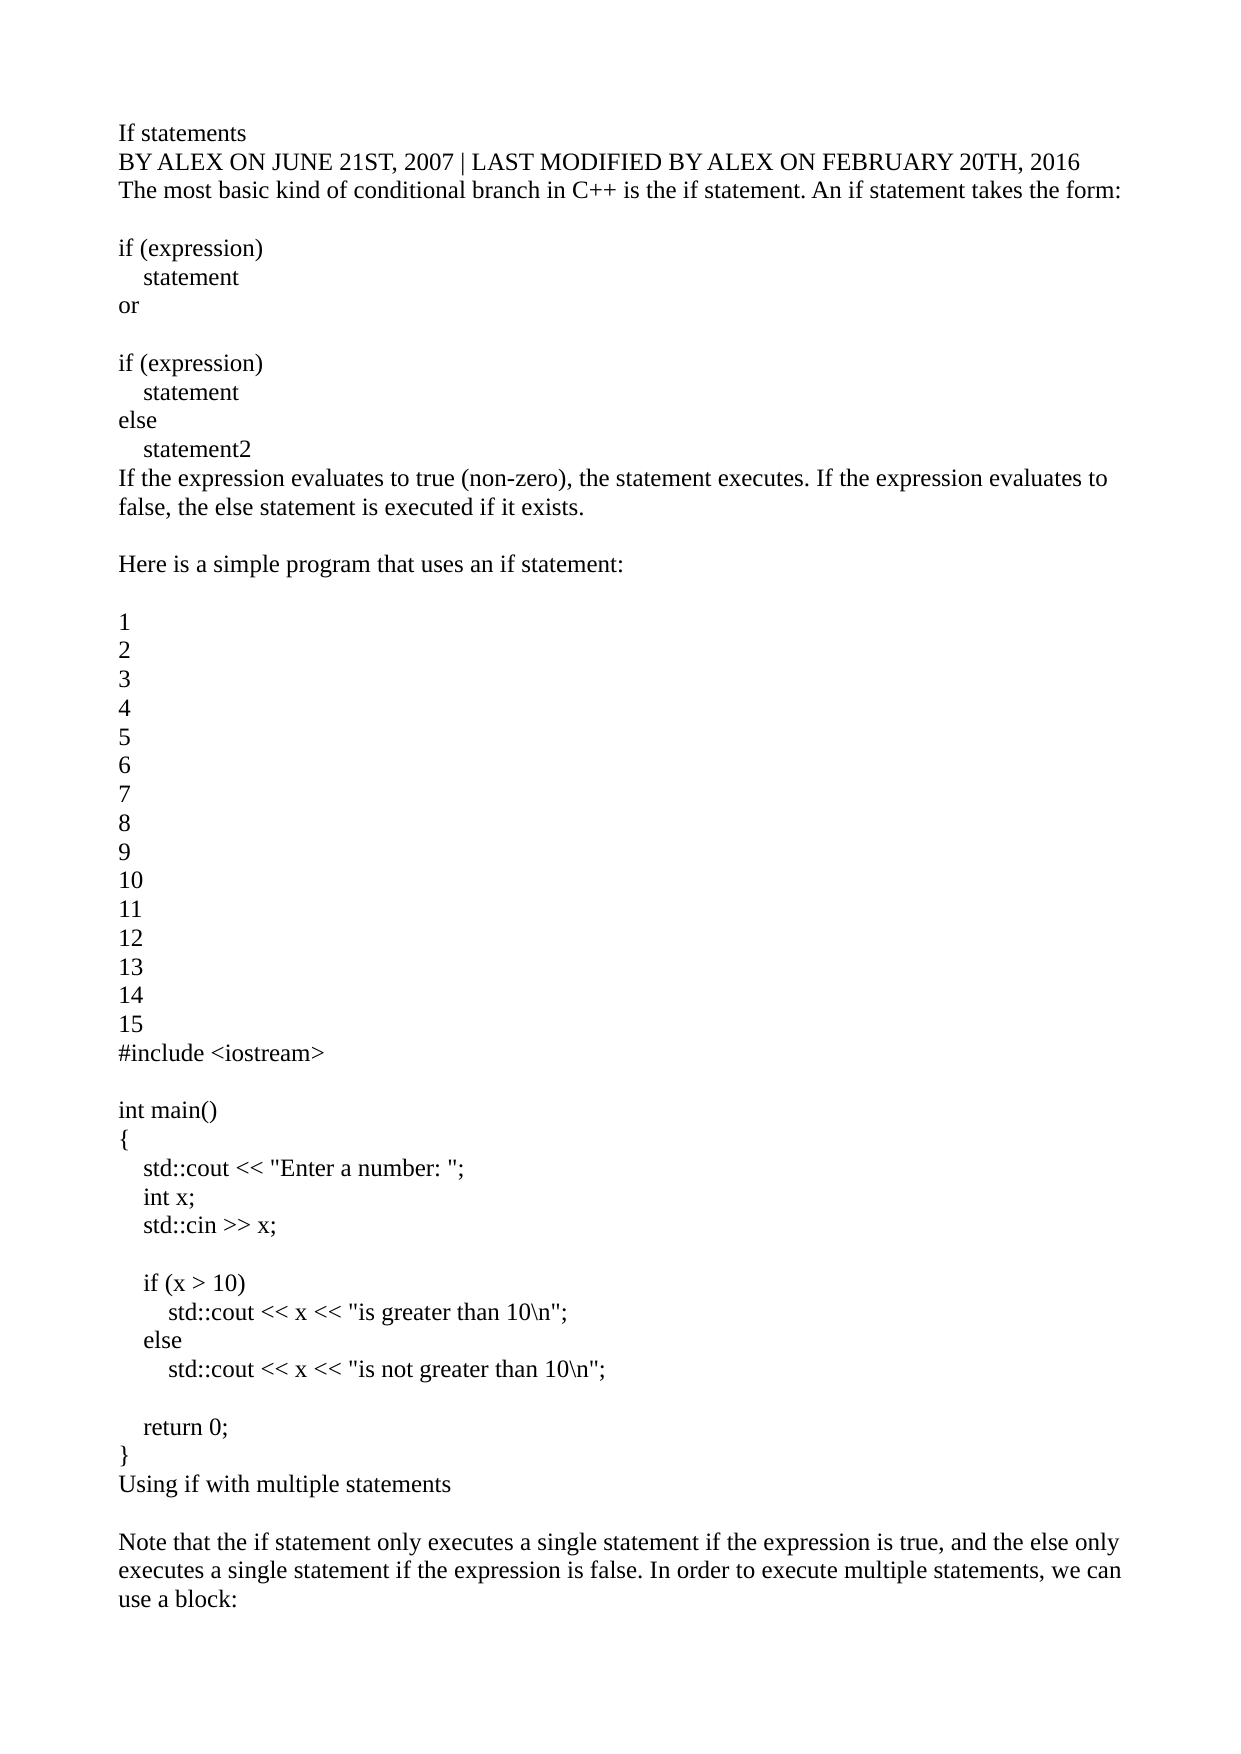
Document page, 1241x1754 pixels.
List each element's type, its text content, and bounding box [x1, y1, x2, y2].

text 5 [118, 722, 1122, 751]
text 12 [118, 923, 1122, 952]
text 4 [118, 693, 1122, 722]
text 9 [118, 837, 1122, 866]
text } [118, 1441, 1122, 1469]
text The most basic kind of conditional branch in C++ is the if statement. An if statement takes the form: [118, 176, 1122, 204]
text std::cout << x << "is not greater than 10\n"; [118, 1354, 1122, 1383]
text BY ALEX ON JUNE 21ST, 2007 | LAST MODIFIED BY ALEX ON FEBRUARY 20TH, 2016 [118, 147, 1122, 176]
text 13 [118, 952, 1122, 981]
text 15 [118, 1009, 1122, 1038]
text Note that the if statement only executes a single statement if the expression is true, and the else only executes a single statement if the expression is false. In order to execute multiple statements, we can use a block: [118, 1527, 1122, 1613]
text int main() [118, 1096, 1122, 1124]
text #include <iostream> [118, 1038, 1122, 1067]
text 14 [118, 981, 1122, 1009]
text { [118, 1124, 1122, 1153]
text if (expression) [118, 233, 1122, 262]
text 7 [118, 779, 1122, 808]
text 11 [118, 894, 1122, 923]
text Using if with multiple statements [118, 1469, 1122, 1498]
text statement2 [118, 434, 1122, 463]
text else [118, 406, 1122, 434]
text 10 [118, 866, 1122, 894]
text 3 [118, 664, 1122, 693]
text int x; [118, 1182, 1122, 1211]
text statement [118, 262, 1122, 291]
text std::cout << x << "is greater than 10\n"; [118, 1297, 1122, 1326]
text statement [118, 377, 1122, 406]
text if (x > 10) [118, 1268, 1122, 1297]
text else [118, 1326, 1122, 1354]
text return 0; [118, 1412, 1122, 1441]
text or [118, 291, 1122, 319]
text 2 [118, 636, 1122, 664]
text std::cout << "Enter a number: "; [118, 1153, 1122, 1182]
text std::cin >> x; [118, 1211, 1122, 1239]
text 6 [118, 751, 1122, 779]
text If the expression evaluates to true (non-zero), the statement executes. If the expression evaluates to false, the else statement is executed if it exists. [118, 463, 1122, 521]
text if (expression) [118, 348, 1122, 377]
text 8 [118, 808, 1122, 837]
text If statements [118, 118, 1122, 147]
text Here is a simple program that uses an if statement: [118, 549, 1122, 578]
text 1 [118, 607, 1122, 636]
